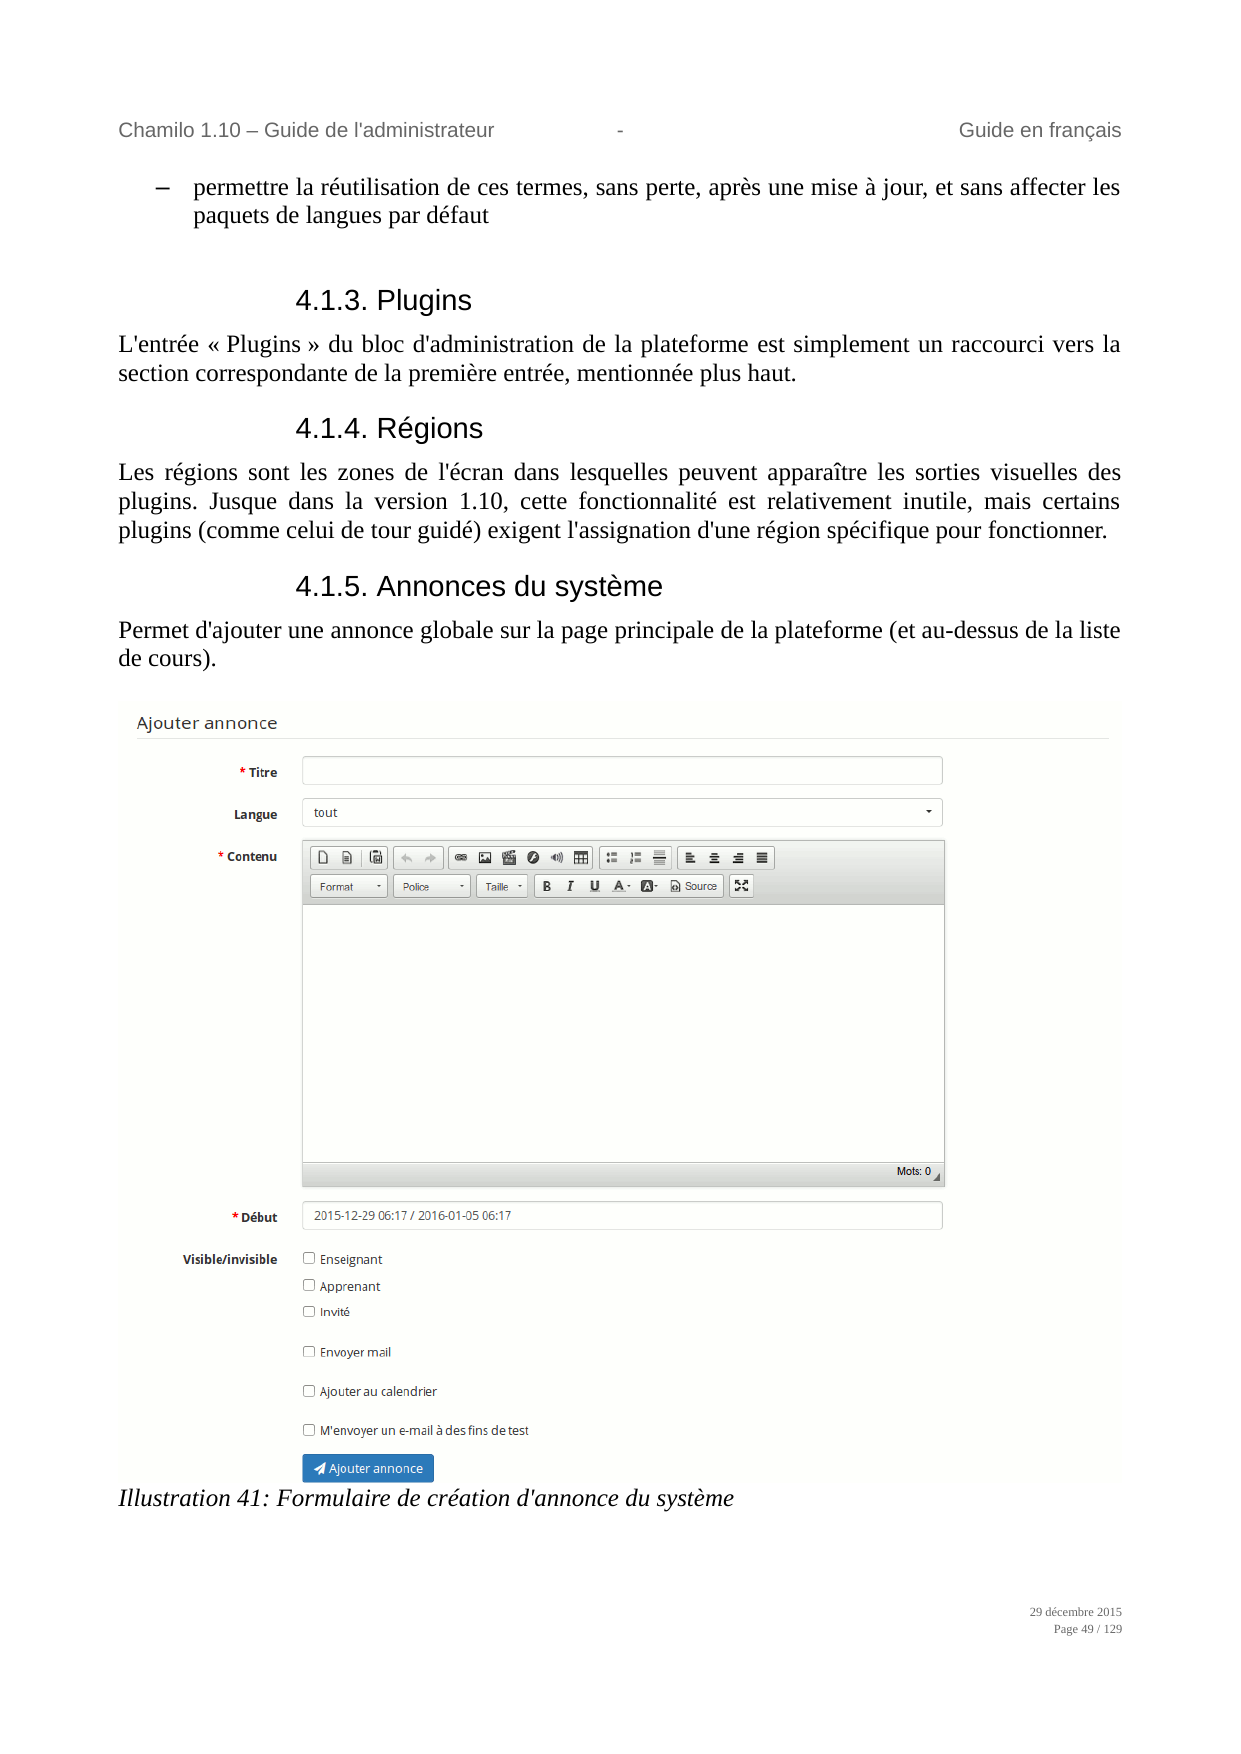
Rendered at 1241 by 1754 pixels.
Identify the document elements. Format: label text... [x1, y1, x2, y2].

text Les régions sont les zones de l'écran dans lesquelles peuvent apparaître les sorties visuelles des plugins. Jusque dans la version 1.10, cette fonctionnalité est relativement inutile, mais certains plugins (comme celui de tour guidé) exigent l'assignation d'une région spécifique pour fonctionner. [118, 457, 1122, 544]
subtitle Annonces du système [295, 569, 1122, 602]
subtitle Régions [295, 411, 1122, 445]
text Illustration 41: Formulaire de création d'annonce du système [118, 1483, 1122, 1511]
text Permet d'ajouter une annonce globale sur la page principale de la plateforme (et au-dessus de la liste de cours). [118, 615, 1122, 672]
picture [118, 701, 1122, 1483]
subtitle Plugins [295, 283, 1122, 316]
list permettre la réutilisation de ces termes, sans perte, après une mise à jour, et sans affecter les paquets de langues par défaut [156, 172, 1122, 229]
text L'entrée « Plugins » du bloc d'administration de la plateforme est simplement un raccourci vers la section correspondante de la première entrée, mentionnée plus haut. [118, 329, 1122, 386]
